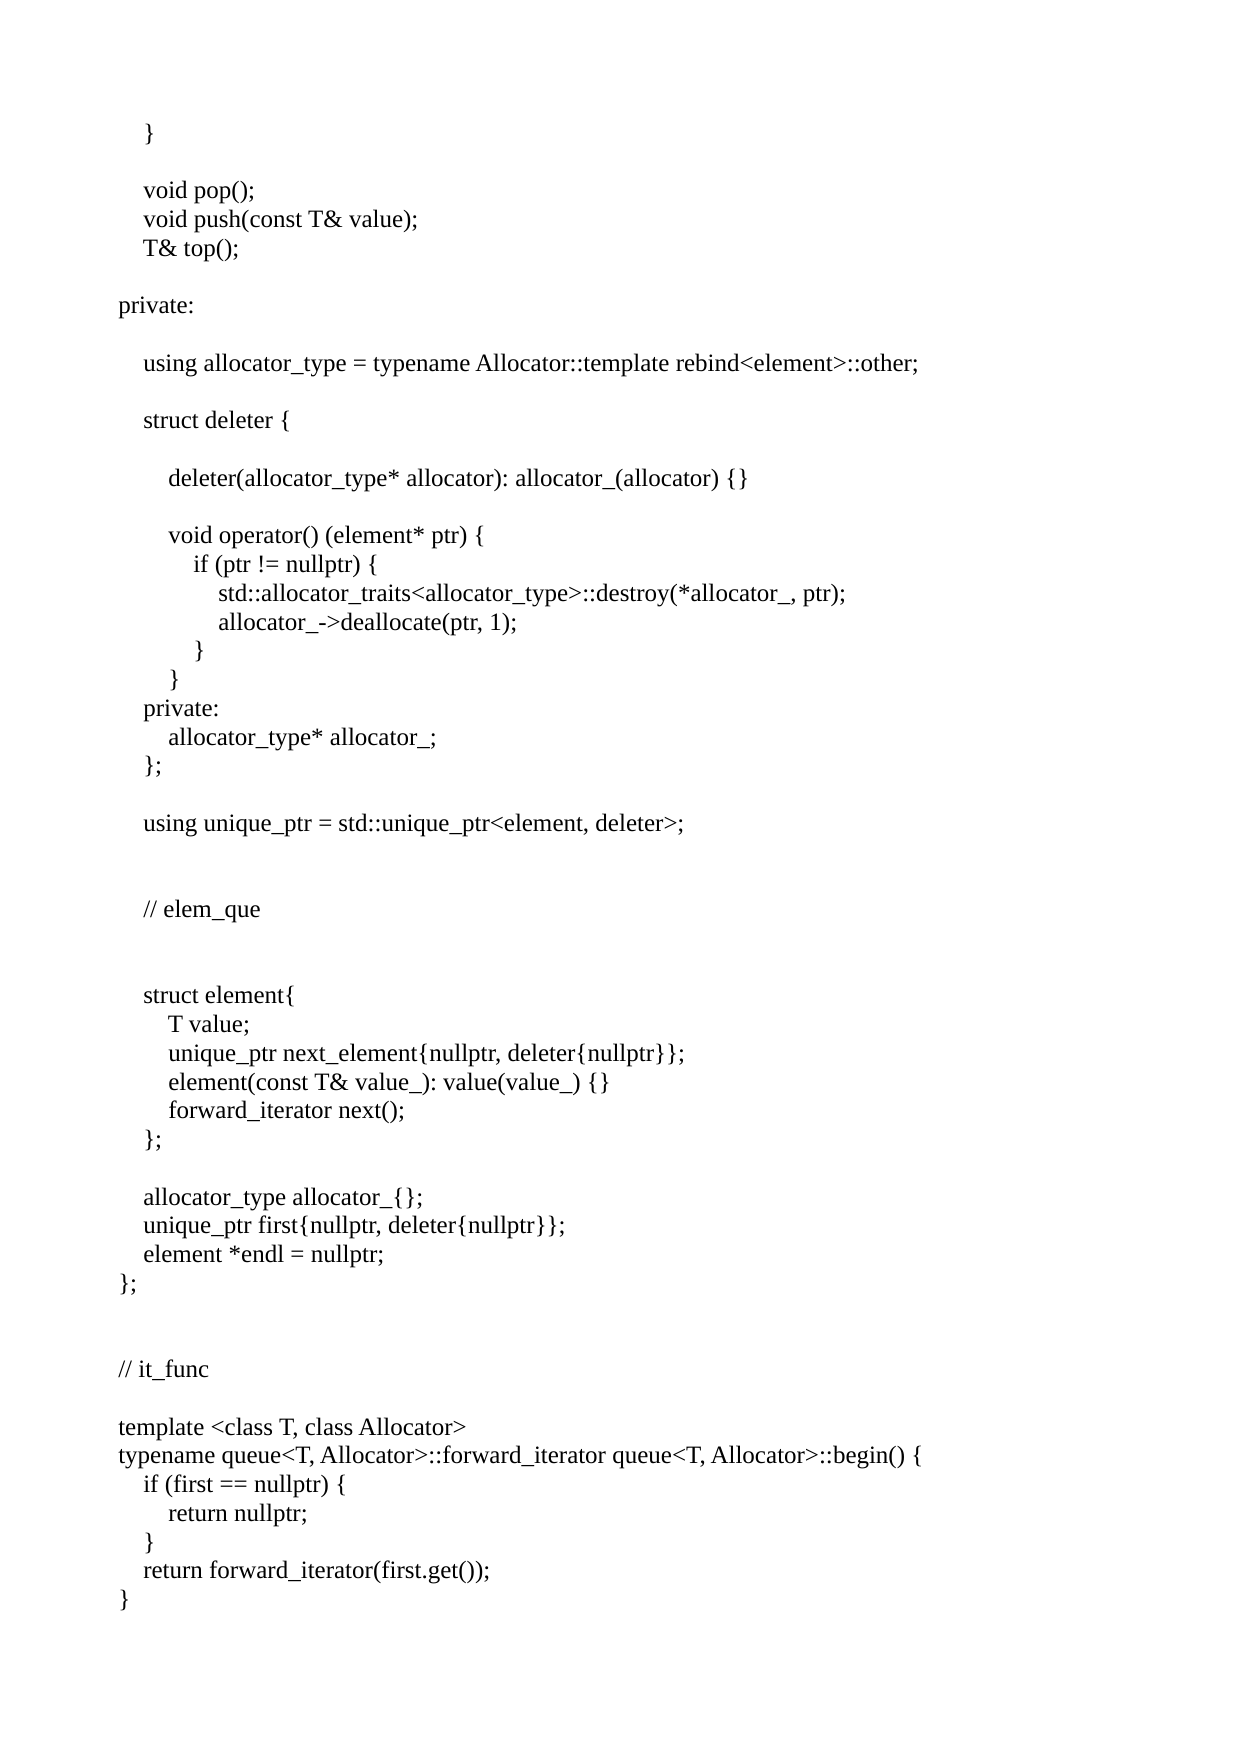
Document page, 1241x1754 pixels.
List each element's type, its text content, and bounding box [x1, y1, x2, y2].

text if (ptr != nullptr) { [118, 549, 1122, 578]
text struct deleter { [118, 406, 1122, 434]
text } [118, 636, 1122, 664]
text private: [118, 693, 1122, 722]
text private: [118, 291, 1122, 319]
text allocator_type allocator_{}; [118, 1182, 1122, 1211]
text if (first == nullptr) { [118, 1469, 1122, 1498]
text deleter(allocator_type* allocator): allocator_(allocator) {} [118, 463, 1122, 492]
text struct element{ [118, 981, 1122, 1009]
text } [118, 118, 1122, 147]
text void pop(); [118, 176, 1122, 204]
text typename queue<T, Allocator>::forward_iterator queue<T, Allocator>::begin() { [118, 1441, 1122, 1469]
text std::allocator_traits<allocator_type>::destroy(*allocator_, ptr); [118, 578, 1122, 607]
text element *endl = nullptr; [118, 1239, 1122, 1268]
text allocator_->deallocate(ptr, 1); [118, 607, 1122, 636]
text // elem_que [118, 894, 1122, 923]
text unique_ptr next_element{nullptr, deleter{nullptr}}; [118, 1038, 1122, 1067]
text using allocator_type = typename Allocator::template rebind<element>::other; [118, 348, 1122, 377]
text allocator_type* allocator_; [118, 722, 1122, 751]
text using unique_ptr = std::unique_ptr<element, deleter>; [118, 808, 1122, 837]
text void operator() (element* ptr) { [118, 521, 1122, 549]
text T value; [118, 1009, 1122, 1038]
text T& top(); [118, 233, 1122, 262]
text } [118, 664, 1122, 693]
text // it_func [118, 1354, 1122, 1383]
text unique_ptr first{nullptr, deleter{nullptr}}; [118, 1211, 1122, 1239]
text forward_iterator next(); [118, 1096, 1122, 1124]
text template <class T, class Allocator> [118, 1412, 1122, 1441]
text return forward_iterator(first.get()); [118, 1556, 1122, 1584]
text }; [118, 751, 1122, 779]
text void push(const T& value); [118, 204, 1122, 233]
text }; [118, 1268, 1122, 1297]
text element(const T& value_): value(value_) {} [118, 1067, 1122, 1096]
text return nullptr; [118, 1498, 1122, 1527]
text }; [118, 1124, 1122, 1153]
text } [118, 1584, 1122, 1613]
text } [118, 1527, 1122, 1556]
